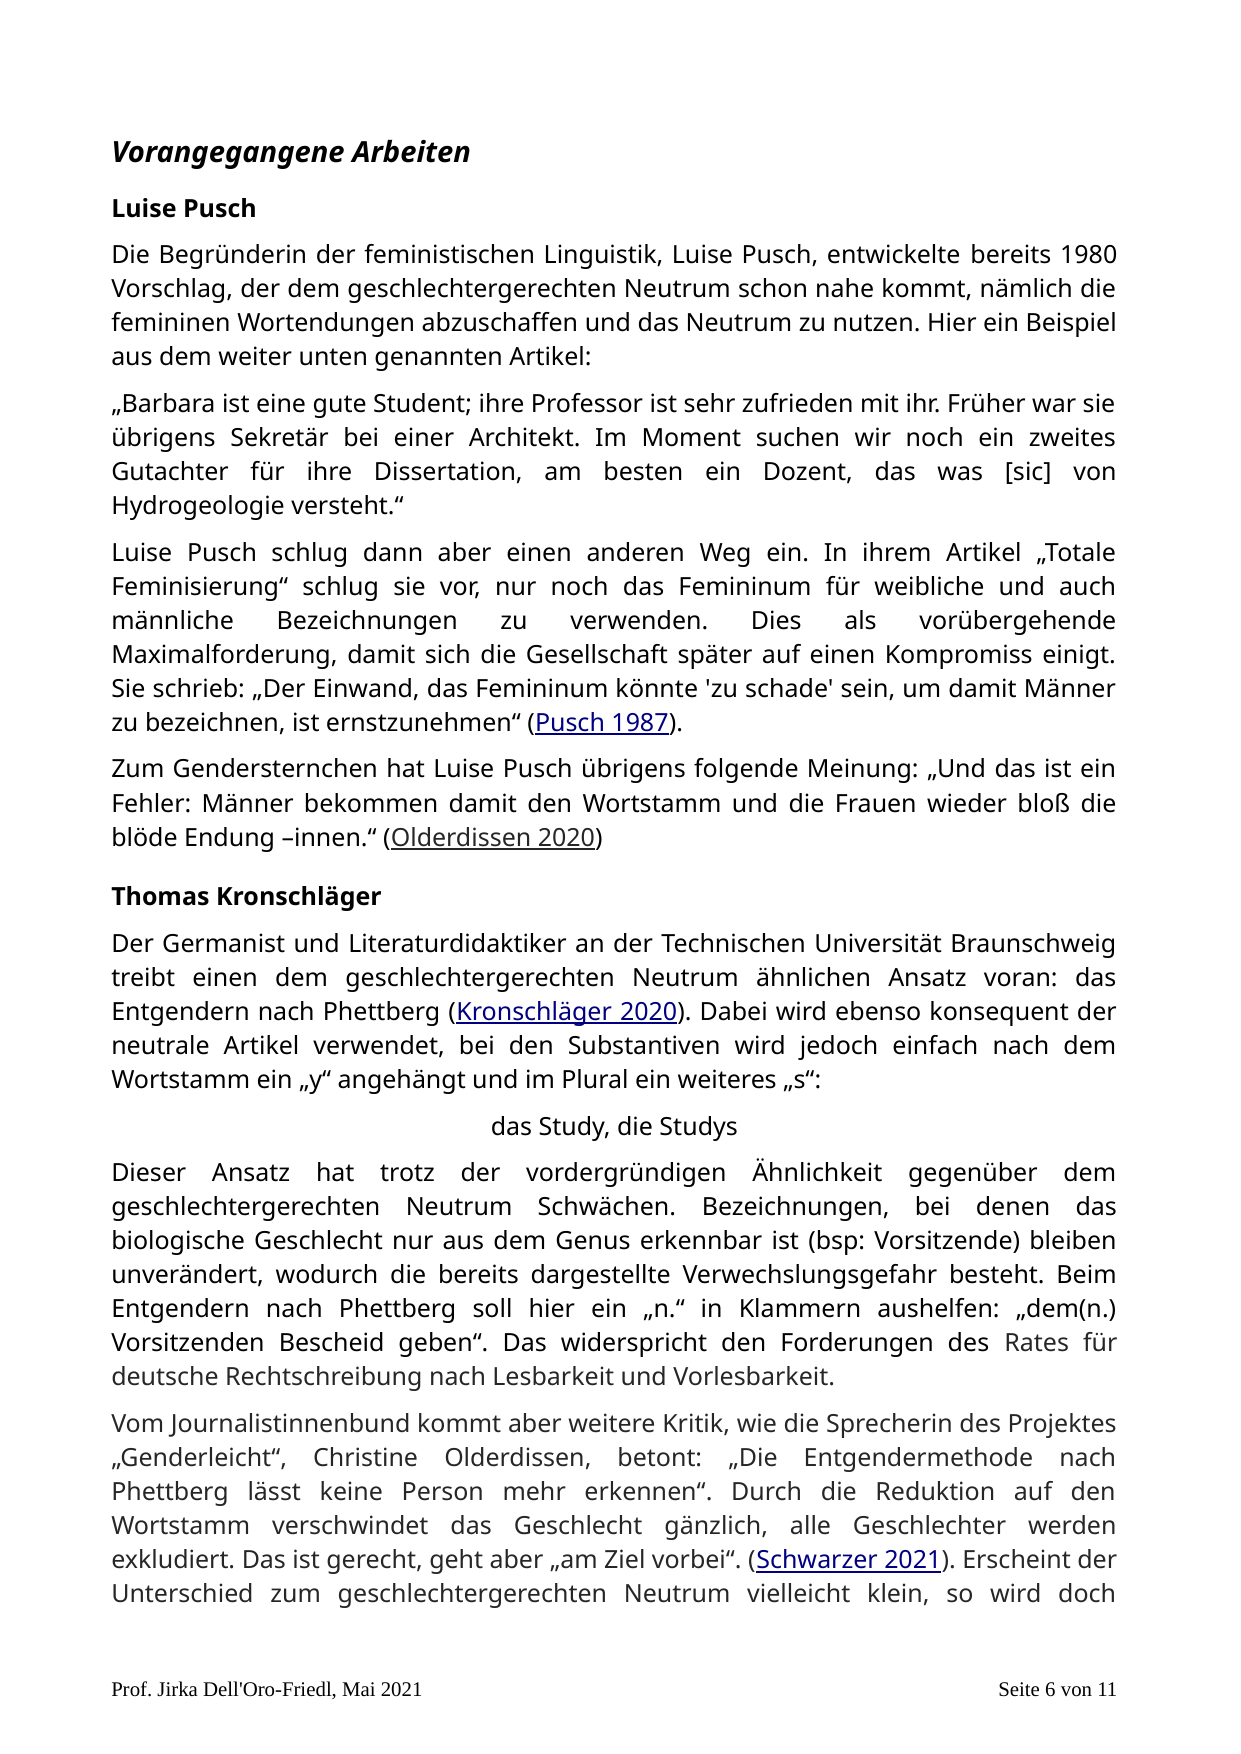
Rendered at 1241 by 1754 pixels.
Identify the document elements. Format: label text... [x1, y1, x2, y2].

text Zum Gendersternchen hat Luise Pusch übrigens folgende Meinung: „Und das ist ein Fehler: Männer bekommen damit den Wortstamm und die Frauen wieder bloß die blöde Endung –innen.“ (Olderdissen 2020) [111, 751, 1117, 853]
text Der Germanist und Literaturdidaktiker an der Technischen Universität Braunschweig treibt einen dem geschlechtergerechten Neutrum ähnlichen Ansatz voran: das Entgendern nach Phettberg (Kronschläger 2020). Dabei wird ebenso konsequent der neutrale Artikel verwendet, bei den Substantiven wird jedoch einfach nach dem Wortstamm ein „y“ angehängt und im Plural ein weiteres „s“: [111, 925, 1117, 1096]
text Vom Journalistinnenbund kommt aber weitere Kritik, wie die Sprecherin des Projektes „Genderleicht“, Christine Olderdissen, betont: „Die Entgendermethode nach Phettberg lässt keine Person mehr erkennen“. Durch die Reduktion auf den Wortstamm verschwindet das Geschlecht gänzlich, alle Geschlechter werden exkludiert. Das ist gerecht, geht aber „am Ziel vorbei“. (Schwarzer 2021). Erscheint der Unterschied zum geschlechtergerechten Neutrum vielleicht klein, so wird doch [111, 1406, 1117, 1610]
subtitle Thomas Kronschläger [111, 879, 1117, 913]
subtitle Vorangegangene Arbeiten [111, 131, 1117, 171]
text Dieser Ansatz hat trotz der vordergründigen Ähnlichkeit gegenüber dem geschlechtergerechten Neutrum Schwächen. Bezeichnungen, bei denen das biologische Geschlecht nur aus dem Genus erkennbar ist (bsp: Vorsitzende) bleiben unverändert, wodurch die bereits dargestellte Verwechslungsgefahr besteht. Beim Entgendern nach Phettberg soll hier ein „n.“ in Klammern aushelfen: „dem(n.) Vorsitzenden Bescheid geben“. Das widerspricht den Forderungen des Rates für deutsche Rechtschreibung nach Lesbarkeit und Vorlesbarkeit. [111, 1155, 1117, 1393]
subtitle Luise Pusch [111, 190, 1117, 224]
text das Study, die Studys [111, 1108, 1117, 1142]
text „Barbara ist eine gute Student; ihre Professor ist sehr zufrieden mit ihr. Früher war sie übrigens Sekretär bei einer Architekt. Im Moment suchen wir noch ein zweites Gutachter für ihre Dissertation, am besten ein Dozent, das was [sic] von Hydrogeologie versteht.“ [111, 386, 1117, 522]
text Die Begründerin der feministischen Linguistik, Luise Pusch, entwickelte bereits 1980 Vorschlag, der dem geschlechtergerechten Neutrum schon nahe kommt, nämlich die femininen Wortendungen abzuschaffen und das Neutrum zu nutzen. Hier ein Beispiel aus dem weiter unten genannten Artikel: [111, 237, 1117, 373]
text Luise Pusch schlug dann aber einen anderen Weg ein. In ihrem Artikel „Totale Feminisierung“ schlug sie vor, nur noch das Femininum für weibliche und auch männliche Bezeichnungen zu verwenden. Dies als vorübergehende Maximalforderung, damit sich die Gesellschaft später auf einen Kompromiss einigt. Sie schrieb: „Der Einwand, das Femininum könnte 'zu schade' sein, um damit Männer zu bezeichnen, ist ernstzunehmen“ (Pusch 1987). [111, 534, 1117, 739]
